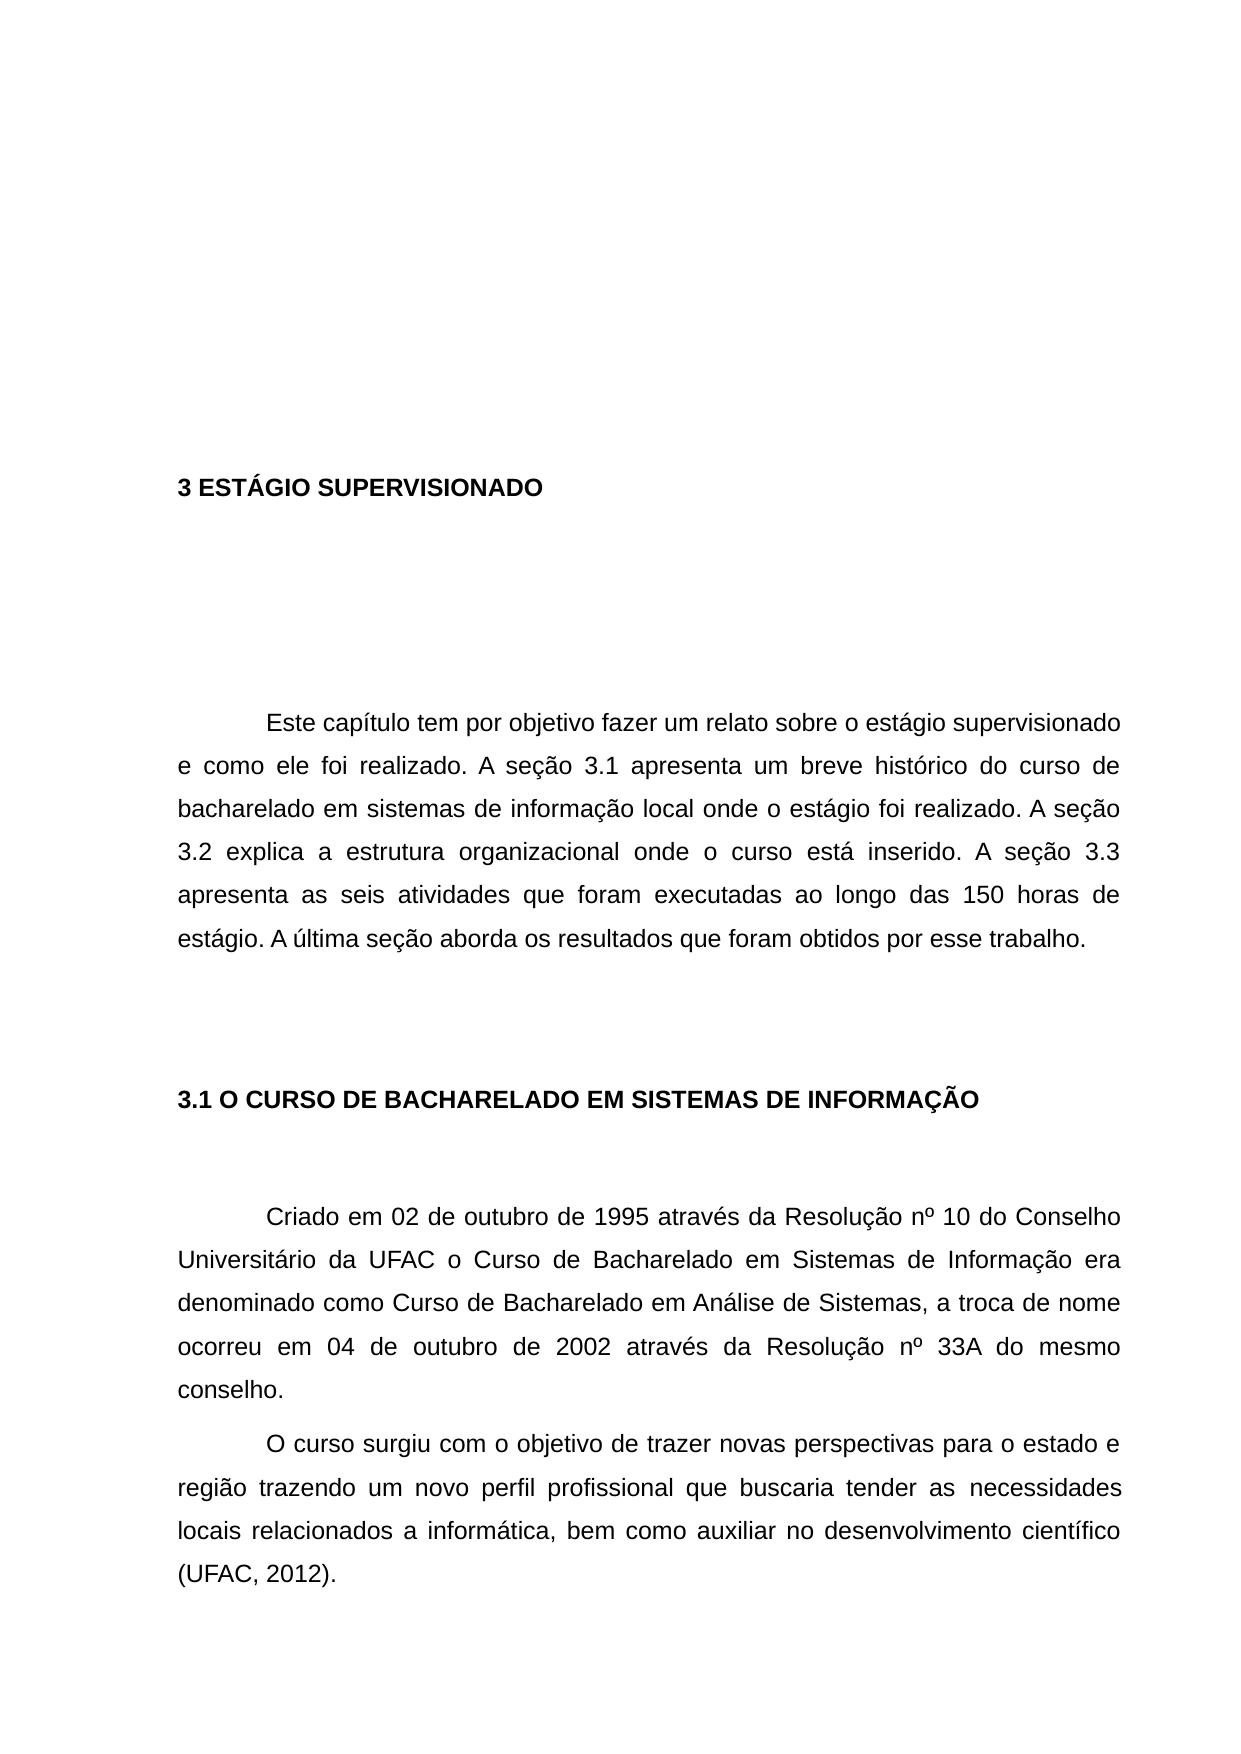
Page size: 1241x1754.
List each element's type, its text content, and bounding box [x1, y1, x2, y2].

text 3 estágio supervisionado [177, 472, 1122, 501]
text 3.1 O curso de bacharelado em Sistemas de informação [177, 1085, 1122, 1113]
text Criado em 02 de outubro de 1995 através da Resolução nº 10 do Conselho Universitário da UFAC o Curso de Bacharelado em Sistemas de Informação era denominado como Curso de Bacharelado em Análise de Sistemas, a troca de nome ocorreu em 04 de outubro de 2002 através da Resolução nº 33A do mesmo conselho. [177, 1202, 1122, 1403]
text Este capítulo tem por objetivo fazer um relato sobre o estágio supervisionado e como ele foi realizado. A seção 3.1 apresenta um breve histórico do curso de bacharelado em sistemas de informação local onde o estágio foi realizado. A seção 3.2 explica a estrutura organizacional onde o curso está inserido. A seção 3.3 apresenta as seis atividades que foram executadas ao longo das 150 horas de estágio. A última seção aborda os resultados que foram obtidos por esse trabalho. [177, 708, 1122, 952]
text O curso surgiu com o objetivo de trazer novas perspectivas para o estado e região trazendo um novo perfil profissional que buscaria tender as necessidades locais relacionados a informática, bem como auxiliar no desenvolvimento científico (UFAC, 2012). [177, 1429, 1122, 1588]
